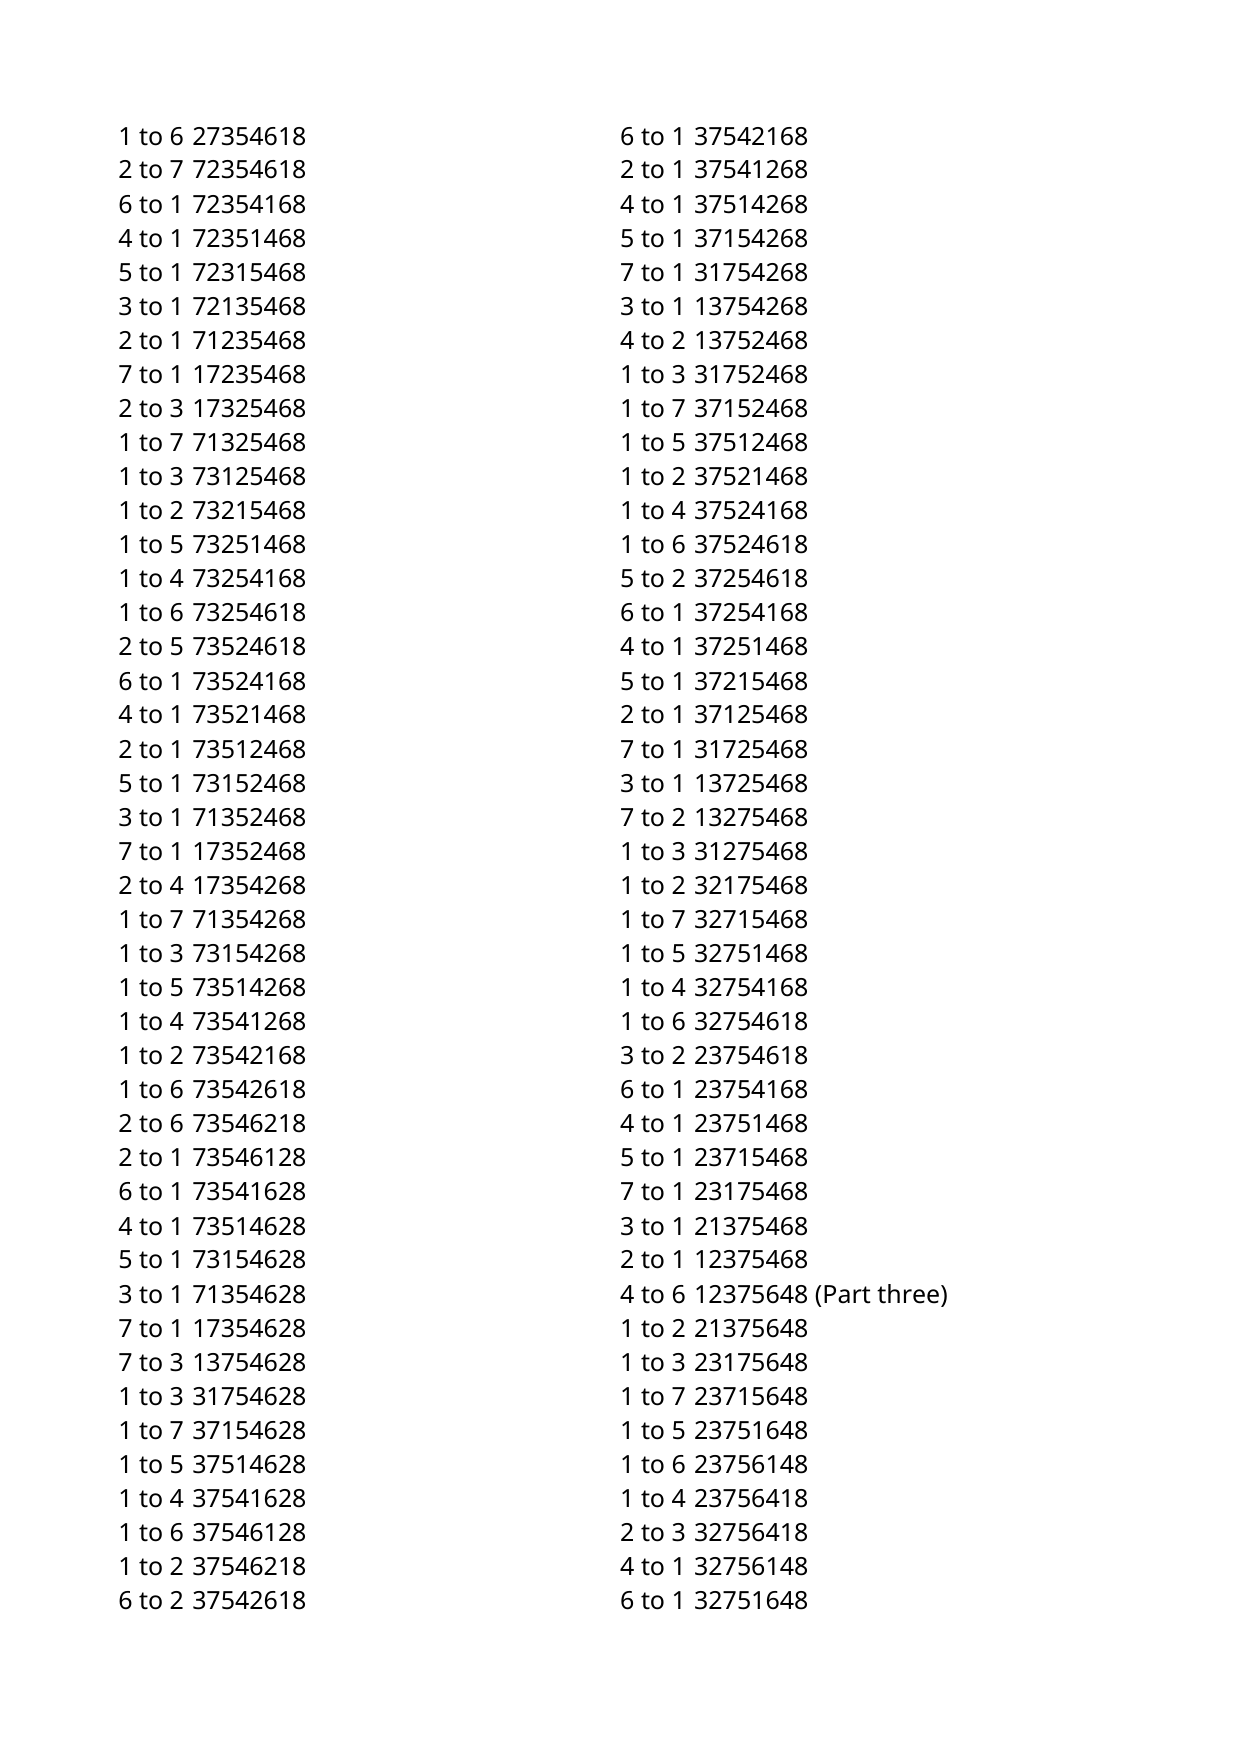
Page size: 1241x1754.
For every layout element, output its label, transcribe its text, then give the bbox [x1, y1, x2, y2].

text 1 to 6 27354618 [118, 118, 620, 152]
text 3 to 1 71354628 [118, 1276, 620, 1310]
text 6 to 2 37542618 [118, 1583, 620, 1617]
text 5 to 1 37154268 [620, 220, 1122, 254]
text 7 to 1 23175468 [620, 1174, 1122, 1208]
text 2 to 7 72354618 [118, 152, 620, 186]
text 7 to 1 31725468 [620, 731, 1122, 765]
text 1 to 3 31754628 [118, 1378, 620, 1412]
text 1 to 2 21375648 [620, 1310, 1122, 1344]
text 6 to 1 73541628 [118, 1174, 620, 1208]
text 1 to 4 32754168 [620, 970, 1122, 1004]
text 3 to 1 13725468 [620, 765, 1122, 799]
text 7 to 1 17354628 [118, 1310, 620, 1344]
text 2 to 1 71235468 [118, 322, 620, 357]
text 5 to 1 37215468 [620, 663, 1122, 697]
text 3 to 1 72135468 [118, 288, 620, 322]
text 1 to 3 31752468 [620, 357, 1122, 391]
text 6 to 1 23754168 [620, 1072, 1122, 1106]
text 2 to 1 37125468 [620, 697, 1122, 731]
text 4 to 1 37514268 [620, 186, 1122, 220]
text 1 to 2 32175468 [620, 867, 1122, 902]
text 1 to 3 31275468 [620, 833, 1122, 867]
text 4 to 1 73521468 [118, 697, 620, 731]
text 3 to 1 21375468 [620, 1208, 1122, 1242]
text 2 to 1 12375468 [620, 1242, 1122, 1276]
text 1 to 7 71325468 [118, 425, 620, 459]
text 5 to 1 72315468 [118, 254, 620, 288]
text 1 to 7 37154628 [118, 1412, 620, 1447]
text 6 to 1 37542168 [620, 118, 1122, 152]
text 4 to 1 73514628 [118, 1208, 620, 1242]
text 2 to 6 73546218 [118, 1106, 620, 1140]
text 2 to 5 73524618 [118, 629, 620, 663]
text 1 to 5 23751648 [620, 1412, 1122, 1447]
text 2 to 1 73546128 [118, 1140, 620, 1174]
text 4 to 1 32756148 [620, 1549, 1122, 1583]
text 1 to 7 71354268 [118, 902, 620, 936]
text 6 to 1 32751648 [620, 1583, 1122, 1617]
text 1 to 2 37546218 [118, 1549, 620, 1583]
text 4 to 1 37251468 [620, 629, 1122, 663]
text 7 to 1 17235468 [118, 357, 620, 391]
text 2 to 4 17354268 [118, 867, 620, 902]
text 5 to 1 73152468 [118, 765, 620, 799]
text 1 to 5 73251468 [118, 527, 620, 561]
text 7 to 3 13754628 [118, 1344, 620, 1378]
text 4 to 2 13752468 [620, 322, 1122, 357]
text 1 to 2 73542168 [118, 1038, 620, 1072]
text 1 to 2 37521468 [620, 459, 1122, 493]
text 1 to 2 73215468 [118, 493, 620, 527]
text 1 to 6 37524618 [620, 527, 1122, 561]
text 1 to 4 37541628 [118, 1481, 620, 1515]
text 1 to 3 73154268 [118, 936, 620, 970]
text 1 to 6 23756148 [620, 1447, 1122, 1481]
text 1 to 6 37546128 [118, 1515, 620, 1549]
text 1 to 5 37514628 [118, 1447, 620, 1481]
text 6 to 1 72354168 [118, 186, 620, 220]
text 1 to 6 32754618 [620, 1004, 1122, 1038]
text 1 to 4 23756418 [620, 1481, 1122, 1515]
text 1 to 3 73125468 [118, 459, 620, 493]
text 4 to 1 23751468 [620, 1106, 1122, 1140]
text 7 to 1 17352468 [118, 833, 620, 867]
text 5 to 1 73154628 [118, 1242, 620, 1276]
text 1 to 5 32751468 [620, 936, 1122, 970]
text 2 to 1 37541268 [620, 152, 1122, 186]
text 1 to 5 73514268 [118, 970, 620, 1004]
text 1 to 6 73542618 [118, 1072, 620, 1106]
text 2 to 3 17325468 [118, 391, 620, 425]
text 1 to 5 37512468 [620, 425, 1122, 459]
text 1 to 7 37152468 [620, 391, 1122, 425]
text 7 to 2 13275468 [620, 799, 1122, 833]
text 1 to 4 37524168 [620, 493, 1122, 527]
text 1 to 3 23175648 [620, 1344, 1122, 1378]
text 3 to 2 23754618 [620, 1038, 1122, 1072]
text 1 to 7 23715648 [620, 1378, 1122, 1412]
text 6 to 1 73524168 [118, 663, 620, 697]
text 1 to 4 73254168 [118, 561, 620, 595]
text 5 to 2 37254618 [620, 561, 1122, 595]
text 2 to 3 32756418 [620, 1515, 1122, 1549]
text 3 to 1 71352468 [118, 799, 620, 833]
text 4 to 6 12375648 (Part three) [620, 1276, 1122, 1310]
text 4 to 1 72351468 [118, 220, 620, 254]
text 7 to 1 31754268 [620, 254, 1122, 288]
text 1 to 6 73254618 [118, 595, 620, 629]
text 2 to 1 73512468 [118, 731, 620, 765]
text 1 to 4 73541268 [118, 1004, 620, 1038]
text 3 to 1 13754268 [620, 288, 1122, 322]
text 6 to 1 37254168 [620, 595, 1122, 629]
text 1 to 7 32715468 [620, 902, 1122, 936]
text 5 to 1 23715468 [620, 1140, 1122, 1174]
